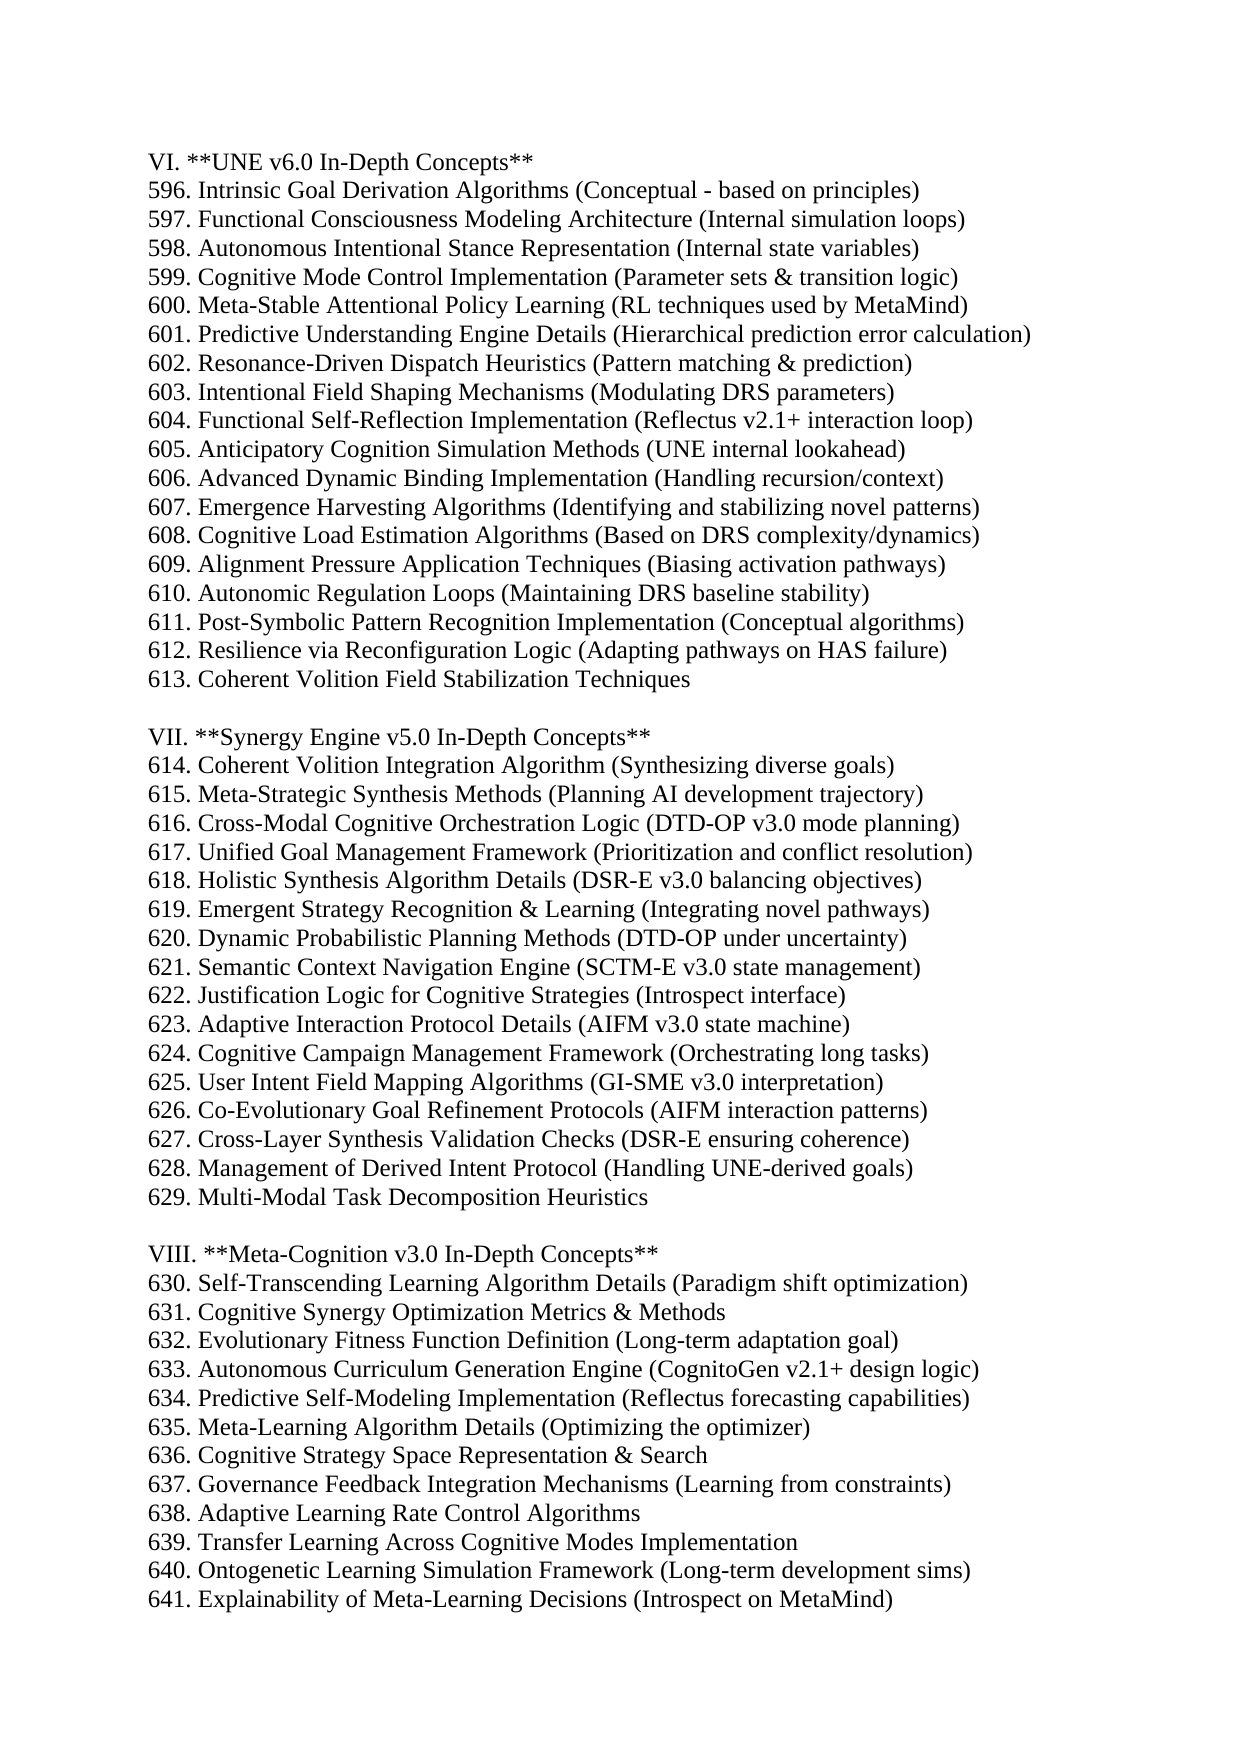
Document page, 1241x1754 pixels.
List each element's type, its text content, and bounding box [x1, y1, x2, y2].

text 615. Meta-Strategic Synthesis Methods (Planning AI development trajectory) [118, 779, 1122, 808]
text VI. **UNE v6.0 In-Depth Concepts** [118, 147, 1122, 176]
text 609. Alignment Pressure Application Techniques (Biasing activation pathways) [118, 549, 1122, 578]
text 628. Management of Derived Intent Protocol (Handling UNE-derived goals) [118, 1153, 1122, 1182]
text 604. Functional Self-Reflection Implementation (Reflectus v2.1+ interaction loop) [118, 406, 1122, 434]
text 605. Anticipatory Cognition Simulation Methods (UNE internal lookahead) [118, 434, 1122, 463]
text 603. Intentional Field Shaping Mechanisms (Modulating DRS parameters) [118, 377, 1122, 406]
text 612. Resilience via Reconfiguration Logic (Adapting pathways on HAS failure) [118, 636, 1122, 664]
text 608. Cognitive Load Estimation Algorithms (Based on DRS complexity/dynamics) [118, 521, 1122, 549]
text 636. Cognitive Strategy Space Representation & Search [118, 1441, 1122, 1469]
text 631. Cognitive Synergy Optimization Metrics & Methods [118, 1297, 1122, 1326]
text 641. Explainability of Meta-Learning Decisions (Introspect on MetaMind) [118, 1584, 1122, 1613]
text 616. Cross-Modal Cognitive Orchestration Logic (DTD-OP v3.0 mode planning) [118, 808, 1122, 837]
text 627. Cross-Layer Synthesis Validation Checks (DSR-E ensuring coherence) [118, 1124, 1122, 1153]
text 638. Adaptive Learning Rate Control Algorithms [118, 1498, 1122, 1527]
text 601. Predictive Understanding Engine Details (Hierarchical prediction error calculation) [118, 319, 1122, 348]
text 614. Coherent Volition Integration Algorithm (Synthesizing diverse goals) [118, 751, 1122, 779]
text 621. Semantic Context Navigation Engine (SCTM-E v3.0 state management) [118, 952, 1122, 981]
text 639. Transfer Learning Across Cognitive Modes Implementation [118, 1527, 1122, 1556]
text 600. Meta-Stable Attentional Policy Learning (RL techniques used by MetaMind) [118, 291, 1122, 319]
text 632. Evolutionary Fitness Function Definition (Long-term adaptation goal) [118, 1326, 1122, 1354]
text 626. Co-Evolutionary Goal Refinement Protocols (AIFM interaction patterns) [118, 1096, 1122, 1124]
text 630. Self-Transcending Learning Algorithm Details (Paradigm shift optimization) [118, 1268, 1122, 1297]
text 597. Functional Consciousness Modeling Architecture (Internal simulation loops) [118, 204, 1122, 233]
text 637. Governance Feedback Integration Mechanisms (Learning from constraints) [118, 1469, 1122, 1498]
text 613. Coherent Volition Field Stabilization Techniques [118, 664, 1122, 693]
text 619. Emergent Strategy Recognition & Learning (Integrating novel pathways) [118, 894, 1122, 923]
text VII. **Synergy Engine v5.0 In-Depth Concepts** [118, 722, 1122, 751]
text 625. User Intent Field Mapping Algorithms (GI-SME v3.0 interpretation) [118, 1067, 1122, 1096]
text 617. Unified Goal Management Framework (Prioritization and conflict resolution) [118, 837, 1122, 866]
text 635. Meta-Learning Algorithm Details (Optimizing the optimizer) [118, 1412, 1122, 1441]
text 640. Ontogenetic Learning Simulation Framework (Long-term development sims) [118, 1556, 1122, 1584]
text 596. Intrinsic Goal Derivation Algorithms (Conceptual - based on principles) [118, 176, 1122, 204]
text 611. Post-Symbolic Pattern Recognition Implementation (Conceptual algorithms) [118, 607, 1122, 636]
text 618. Holistic Synthesis Algorithm Details (DSR-E v3.0 balancing objectives) [118, 866, 1122, 894]
text 629. Multi-Modal Task Decomposition Heuristics [118, 1182, 1122, 1211]
text 633. Autonomous Curriculum Generation Engine (CognitoGen v2.1+ design logic) [118, 1354, 1122, 1383]
text 599. Cognitive Mode Control Implementation (Parameter sets & transition logic) [118, 262, 1122, 291]
text 624. Cognitive Campaign Management Framework (Orchestrating long tasks) [118, 1038, 1122, 1067]
text 607. Emergence Harvesting Algorithms (Identifying and stabilizing novel patterns) [118, 492, 1122, 521]
text 606. Advanced Dynamic Binding Implementation (Handling recursion/context) [118, 463, 1122, 492]
text 620. Dynamic Probabilistic Planning Methods (DTD-OP under uncertainty) [118, 923, 1122, 952]
text 623. Adaptive Interaction Protocol Details (AIFM v3.0 state machine) [118, 1009, 1122, 1038]
text 622. Justification Logic for Cognitive Strategies (Introspect interface) [118, 981, 1122, 1009]
text 602. Resonance-Driven Dispatch Heuristics (Pattern matching & prediction) [118, 348, 1122, 377]
text VIII. **Meta-Cognition v3.0 In-Depth Concepts** [118, 1239, 1122, 1268]
text 610. Autonomic Regulation Loops (Maintaining DRS baseline stability) [118, 578, 1122, 607]
text 634. Predictive Self-Modeling Implementation (Reflectus forecasting capabilities) [118, 1383, 1122, 1412]
text 598. Autonomous Intentional Stance Representation (Internal state variables) [118, 233, 1122, 262]
